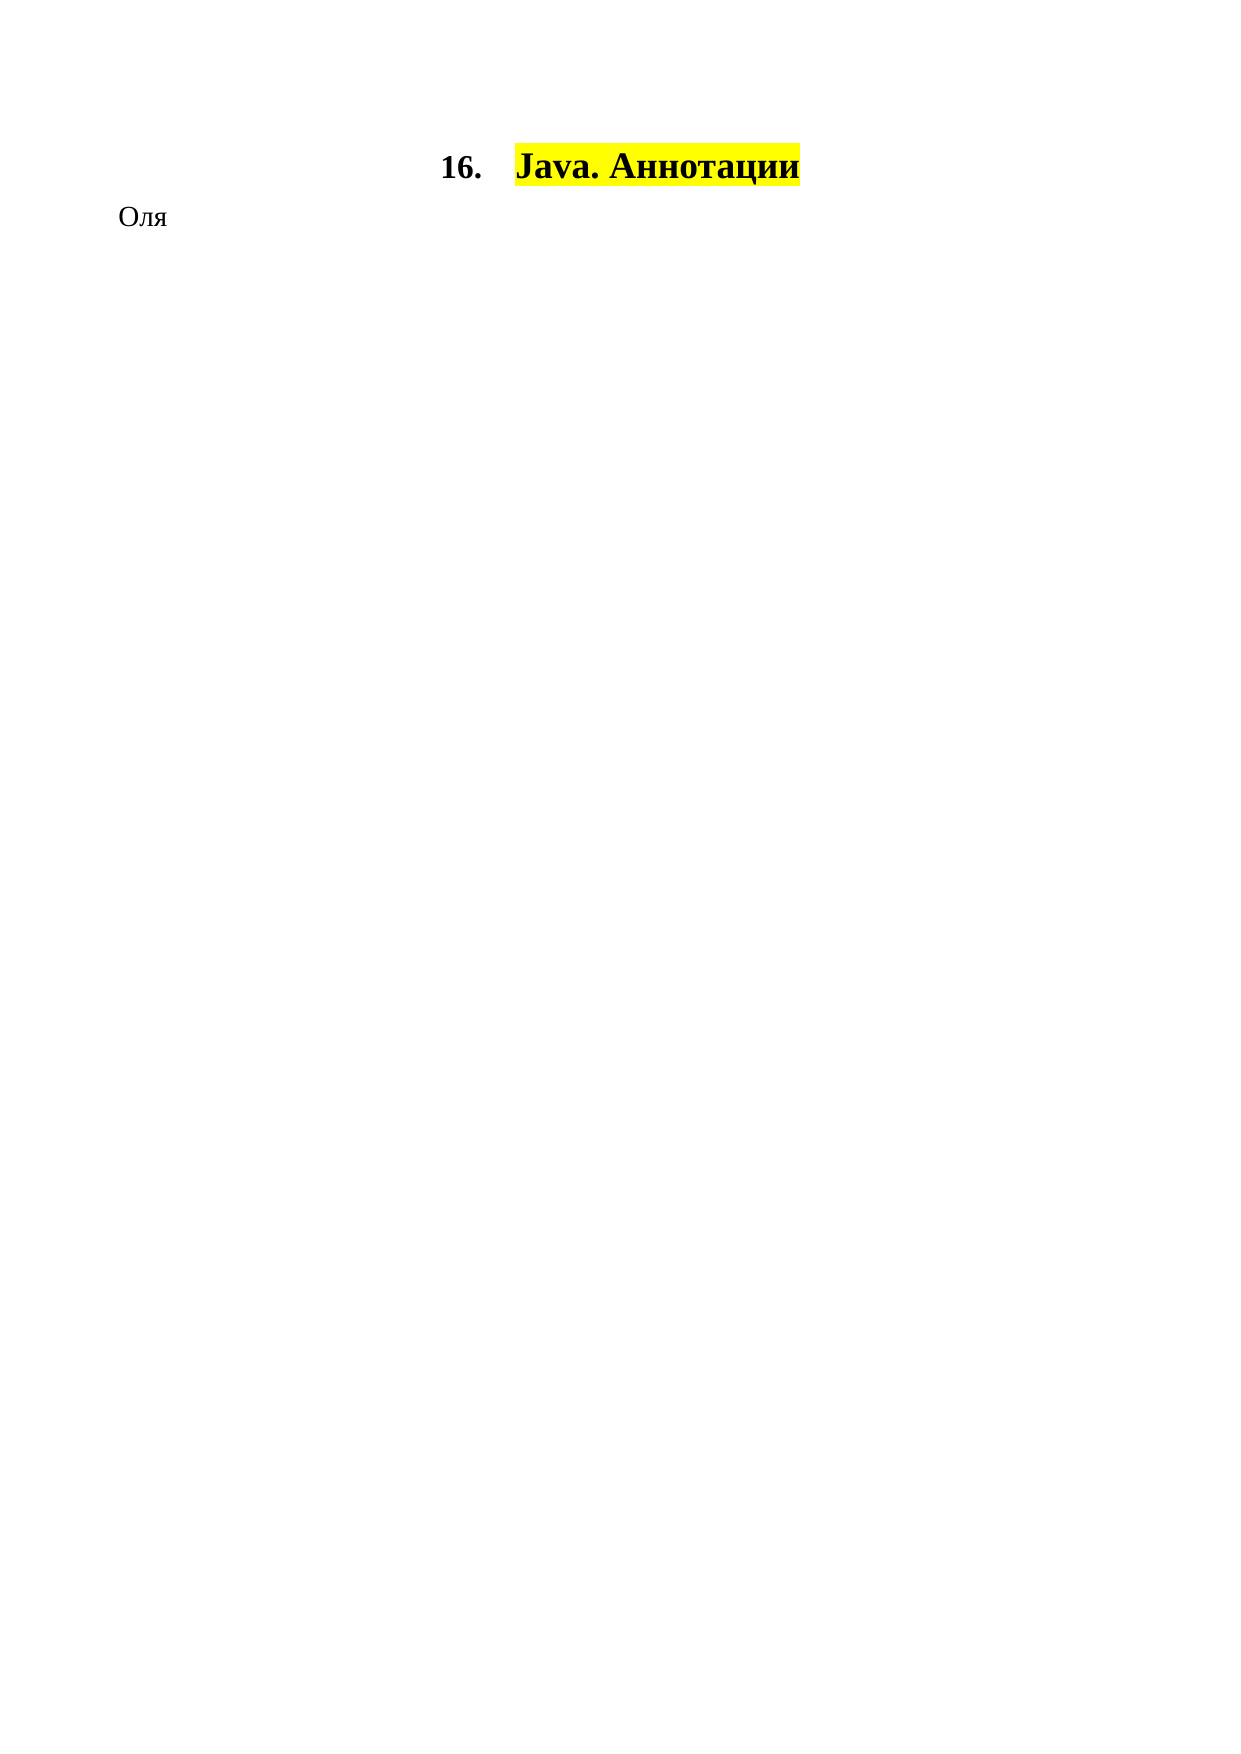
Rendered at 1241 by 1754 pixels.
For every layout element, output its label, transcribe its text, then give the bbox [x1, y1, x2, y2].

text Оля [118, 199, 1122, 232]
subtitle Java. Аннотации [118, 143, 1122, 186]
